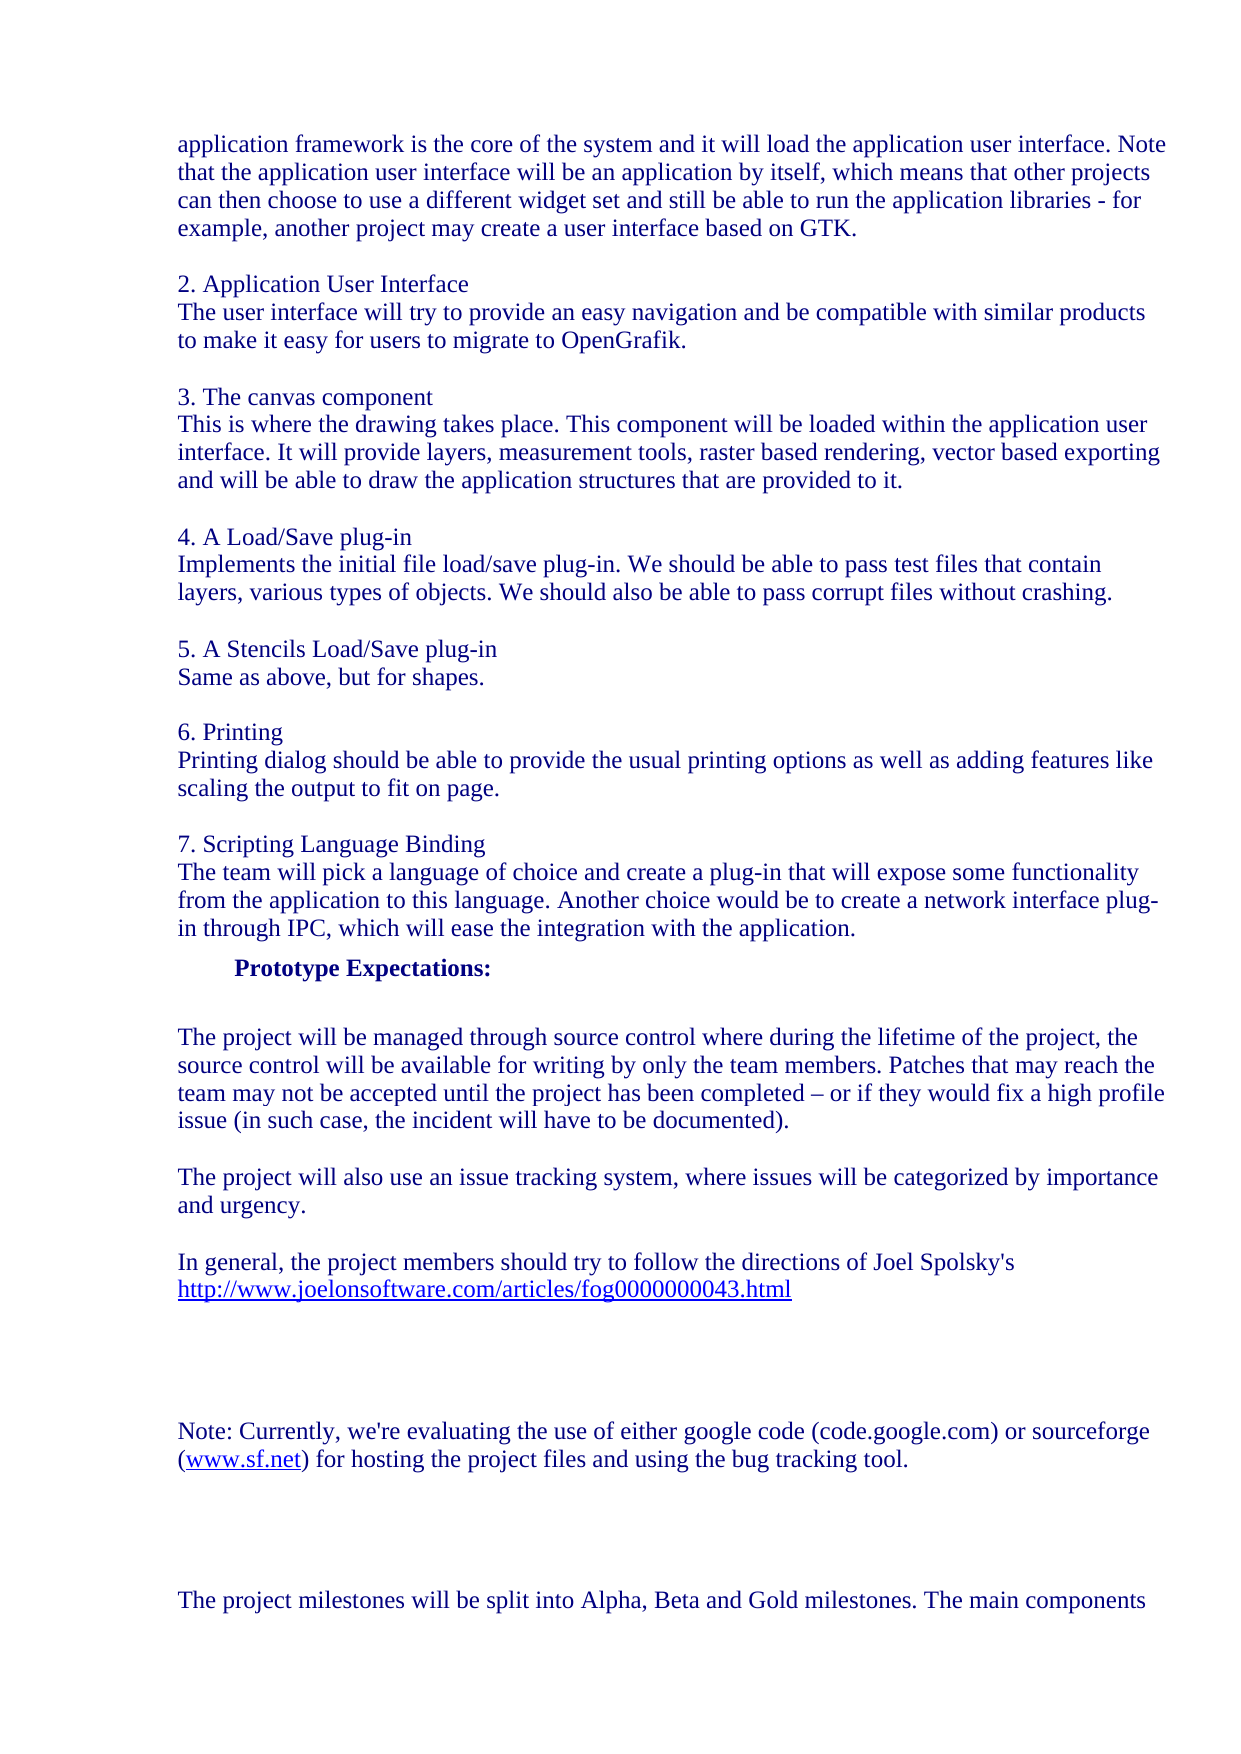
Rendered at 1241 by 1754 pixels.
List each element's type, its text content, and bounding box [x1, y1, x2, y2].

table_header [1182, 118, 1219, 954]
table_header application framework is the core of the system and it will load the application user interface. Note that the application user interface will be an application by itself, which means that other projects can then choose to use a different widget set and still be able to run the application libraries - for example, another project may create a user interface based on GTK. 2. Application User Interface The user interface will try to provide an easy navigation and be compatible with similar products to make it easy for users to migrate to OpenGrafik. 3. The canvas component This is where the drawing takes place. This component will be loaded within the application user interface. It will provide layers, measurement tools, raster based rendering, vector based exporting and will be able to draw the application structures that are provided to it. 4. A Load/Save plug-in Implements the initial file load/save plug-in. We should be able to pass test files that contain layers, various types of objects. We should also be able to pass corrupt files without crashing. 5. A Stencils Load/Save plug-in Same as above, but for shapes. 6. Printing Printing dialog should be able to provide the usual printing options as well as adding features like scaling the output to fit on page. 7. Scripting Language Binding The team will pick a language of choice and create a plug-in that will expose some functionality from the application to this language. Another choice would be to create a network interface plug-in through IPC, which will ease the integration with the application. [165, 118, 1182, 954]
text Prototype Expectations: [498, 954, 1152, 982]
table_header [1182, 1011, 1219, 1626]
table_header The project will be managed through source control where during the lifetime of the project, the source control will be available for writing by only the team members. Patches that may reach the team may not be accepted until the project has been completed – or if they would fix a high profile issue (in such case, the incident will have to be documented). The project will also use an issue tracking system, where issues will be categorized by importance and urgency. In general, the project members should try to follow the directions of Joel Spolsky's http://www.joelonsoftware.com/articles/fog0000000043.html Note: Currently, we're evaluating the use of either google code (code.google.com) or sourceforge (www.sf.net) for hosting the project files and using the bug tracking tool. The project milestones will be split into Alpha, Beta and Gold milestones. The main components [165, 1011, 1182, 1626]
